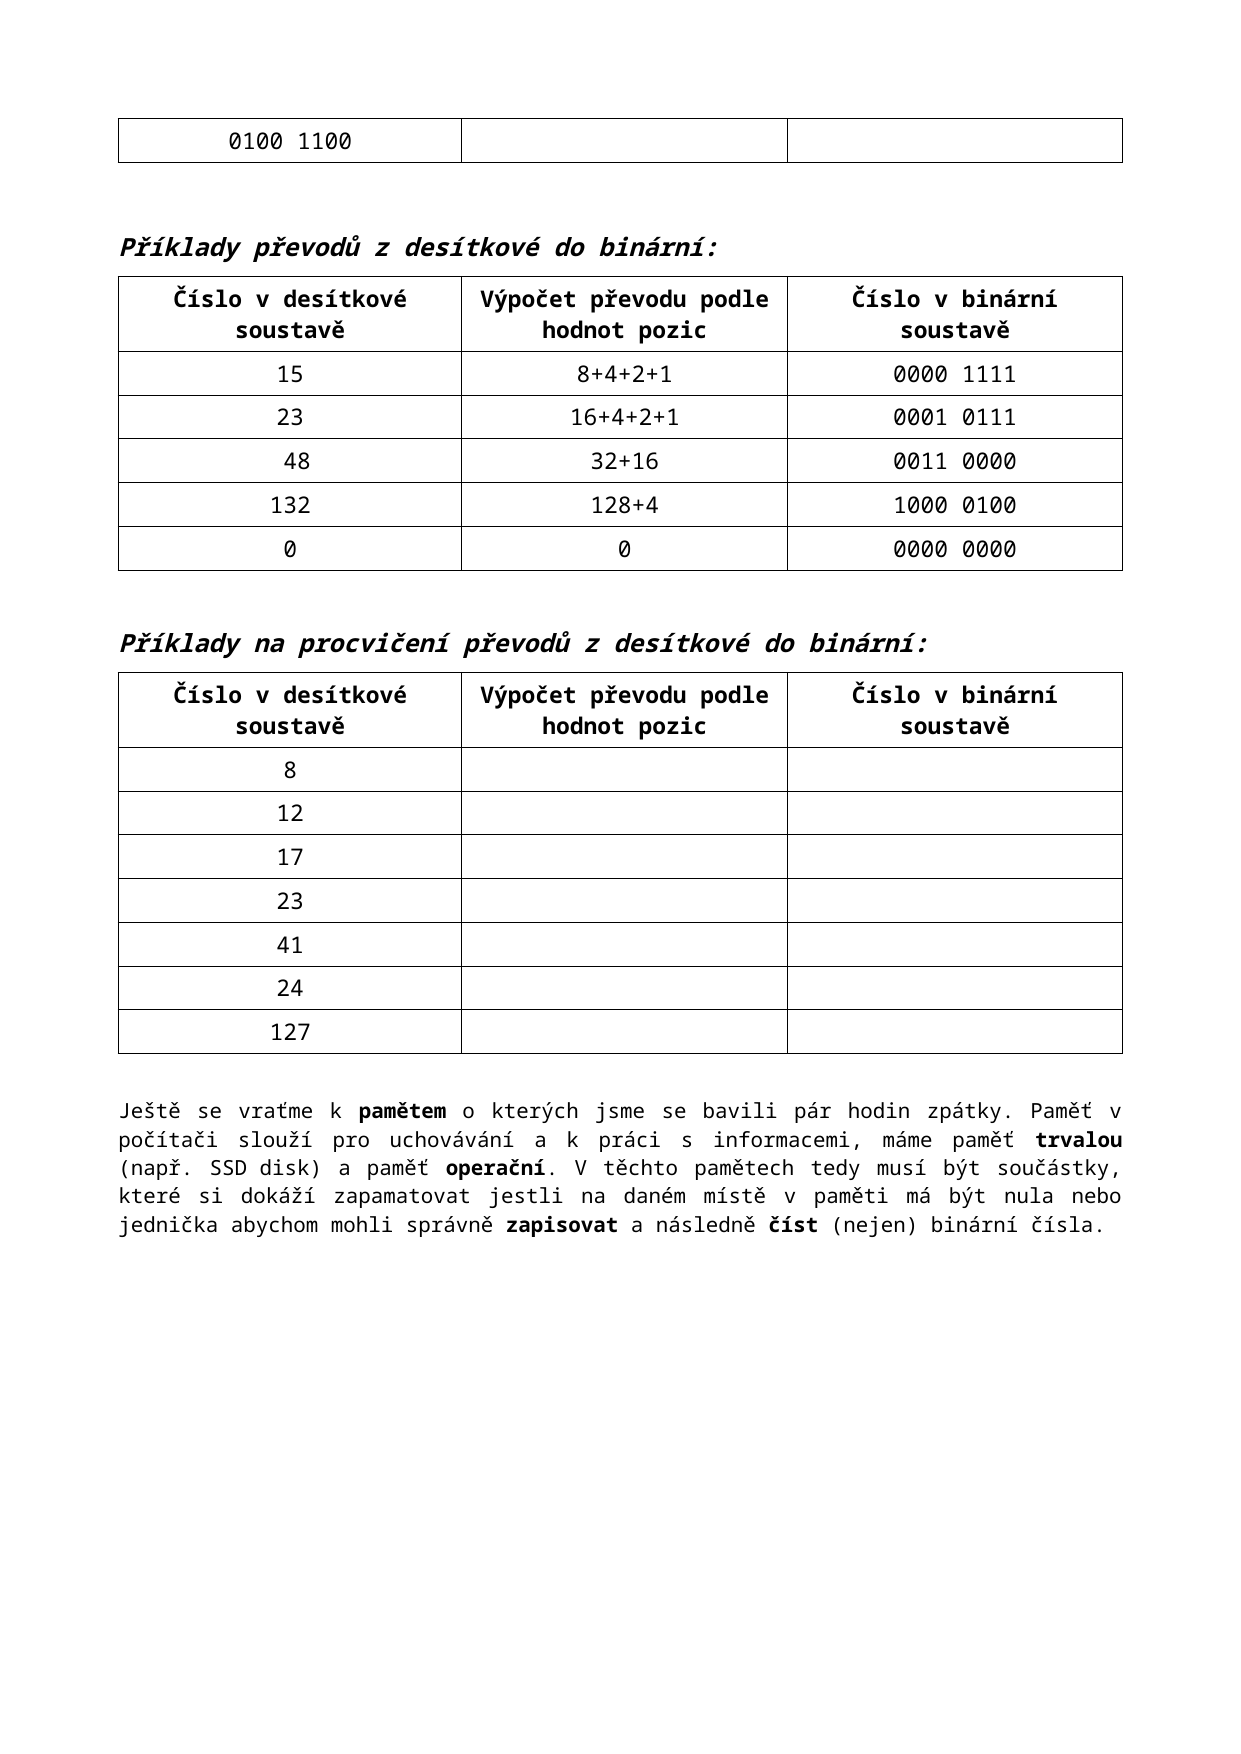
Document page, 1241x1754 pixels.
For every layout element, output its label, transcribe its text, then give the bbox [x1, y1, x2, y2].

table_cell 16+4+2+1 [462, 396, 787, 438]
table_header Číslo v desítkové soustavě [119, 673, 461, 747]
table_cell 24 [119, 967, 461, 1009]
table_cell 0000 0000 [788, 527, 1122, 569]
table_cell [788, 835, 1122, 878]
text Příklady převodů z desítkové do binární: [118, 229, 1122, 263]
table_cell 0100 1100 [119, 119, 461, 162]
table_header Číslo v desítkové soustavě [119, 277, 461, 351]
table_cell 0011 0000 [788, 439, 1122, 482]
table_cell 0000 1111 [788, 352, 1122, 394]
table_cell 23 [119, 879, 461, 922]
table_cell [788, 748, 1122, 791]
table_cell 23 [119, 396, 461, 438]
table_cell [788, 923, 1122, 966]
table_cell 0001 0111 [788, 396, 1122, 438]
table_cell [462, 967, 787, 1009]
table_cell [462, 835, 787, 878]
table_header Číslo v binární soustavě [788, 277, 1122, 351]
table_cell 17 [119, 835, 461, 878]
table_cell 0 [119, 527, 461, 569]
text Příklady na procvičení převodů z desítkové do binární: [118, 625, 1122, 659]
table_cell [462, 1010, 787, 1053]
table_cell 0 [462, 527, 787, 569]
table_cell [462, 119, 787, 162]
table_cell 32+16 [462, 439, 787, 482]
table_cell [462, 748, 787, 791]
table_cell 41 [119, 923, 461, 966]
table_cell 127 [119, 1010, 461, 1053]
table_cell 128+4 [462, 483, 787, 526]
table_cell [788, 1010, 1122, 1053]
table_cell [788, 119, 1122, 162]
table_header Výpočet převodu podle hodnot pozic [462, 277, 787, 351]
table_cell [788, 792, 1122, 834]
text Ještě se vraťme k pamětem o kterých jsme se bavili pár hodin zpátky. Paměť v počítači slouží pro uchovávání a k práci s informacemi, máme paměť trvalou (např. SSD disk) a paměť operační. V těchto pamětech tedy musí být součástky, které si dokáží zapamatovat jestli na daném místě v paměti má být nula nebo jednička abychom mohli správně zapisovat a následně číst (nejen) binární čísla. [118, 1096, 1122, 1238]
table_cell [462, 792, 787, 834]
table_cell 8+4+2+1 [462, 352, 787, 394]
table_cell [788, 967, 1122, 1009]
table_header Číslo v binární soustavě [788, 673, 1122, 747]
table_cell [462, 879, 787, 922]
table_cell 132 [119, 483, 461, 526]
table_cell [788, 879, 1122, 922]
table_cell 48 [119, 439, 461, 482]
table_cell 8 [119, 748, 461, 791]
table_cell 12 [119, 792, 461, 834]
table_cell [462, 923, 787, 966]
table_header Výpočet převodu podle hodnot pozic [462, 673, 787, 747]
table_cell 15 [119, 352, 461, 394]
table_cell 1000 0100 [788, 483, 1122, 526]
